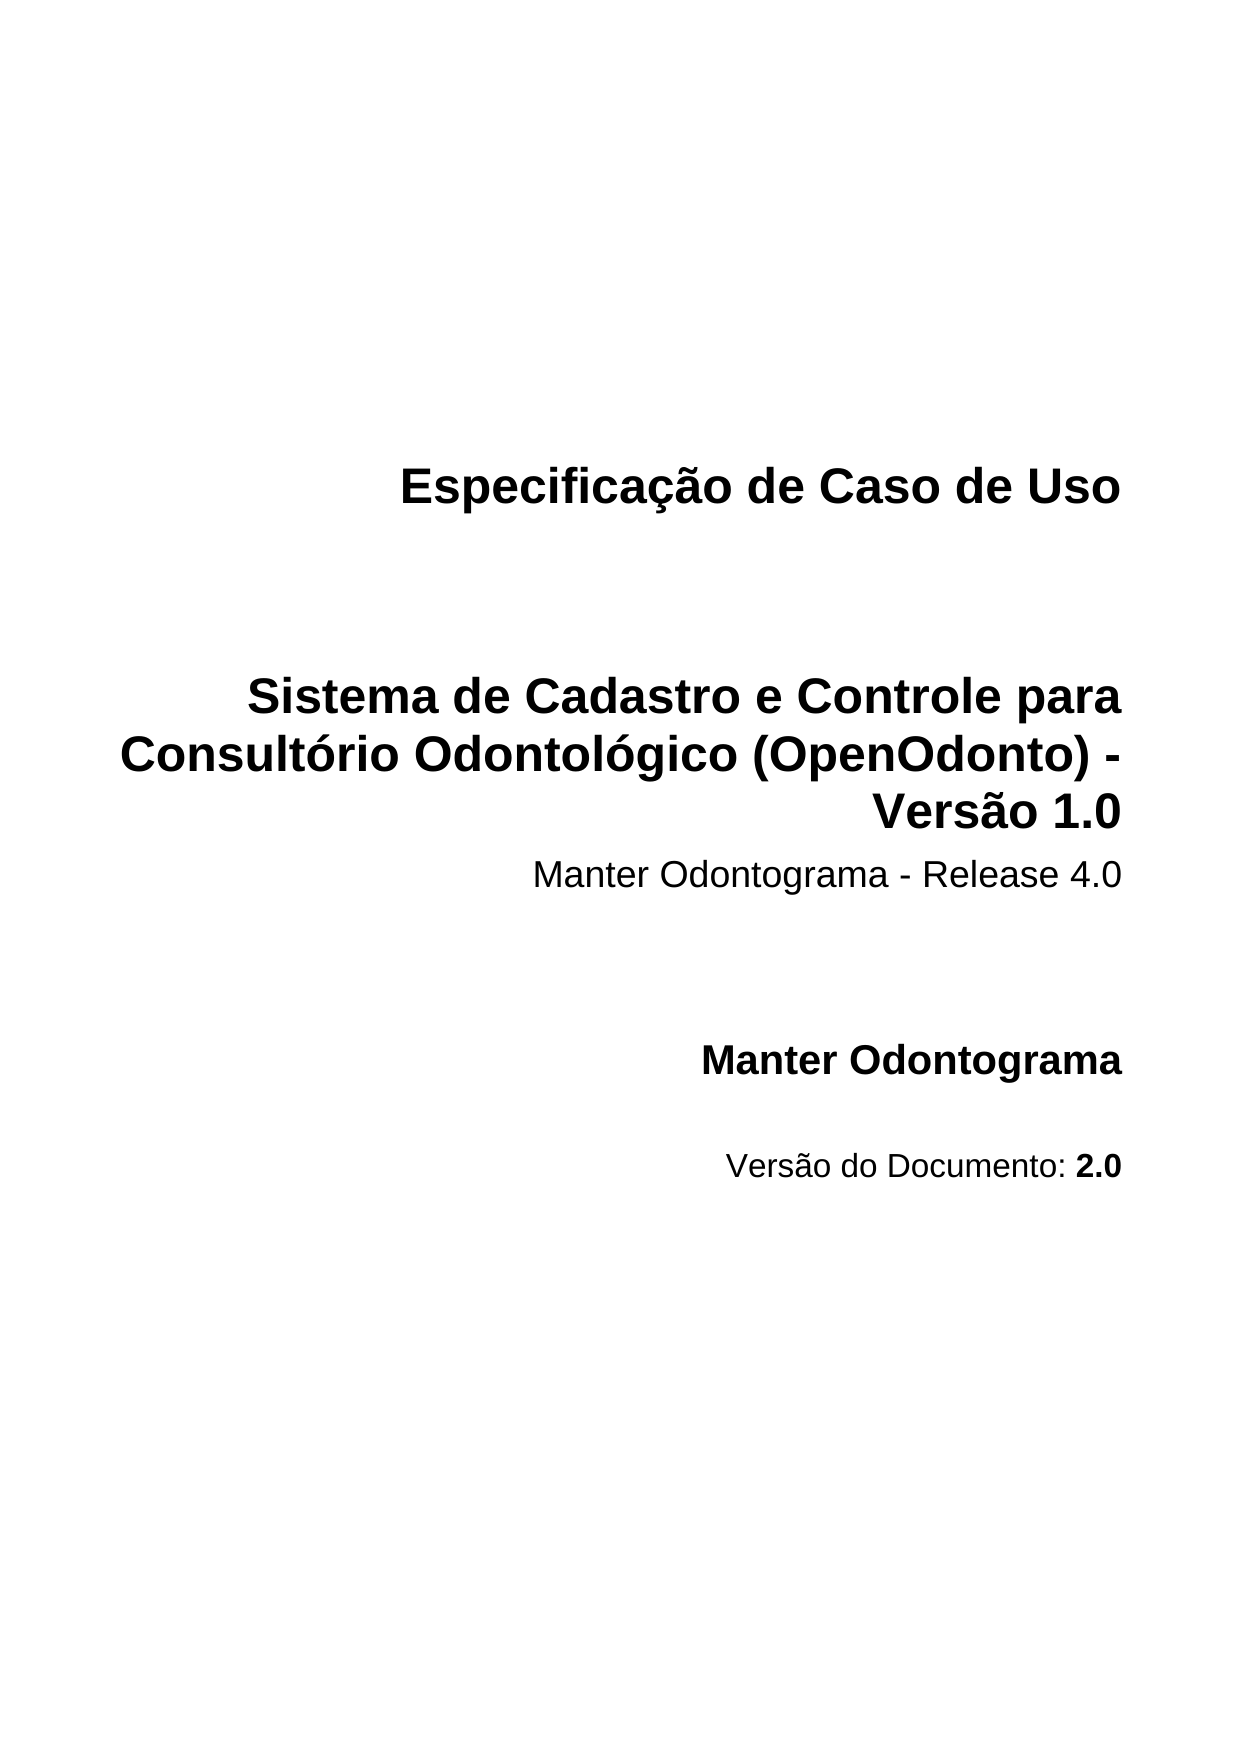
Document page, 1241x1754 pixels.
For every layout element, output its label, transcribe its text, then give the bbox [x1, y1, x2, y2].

title Sistema de Cadastro e Controle para Consultório Odontológico (OpenOdonto) - Versão 1.0 [118, 667, 1122, 839]
title Manter Odontograma - Release 4.0 [118, 852, 1122, 895]
title Versão do Documento: 2.0 [118, 1146, 1122, 1185]
title Manter Odontograma [118, 1035, 1122, 1083]
title Especificação de Caso de Uso [118, 457, 1122, 514]
